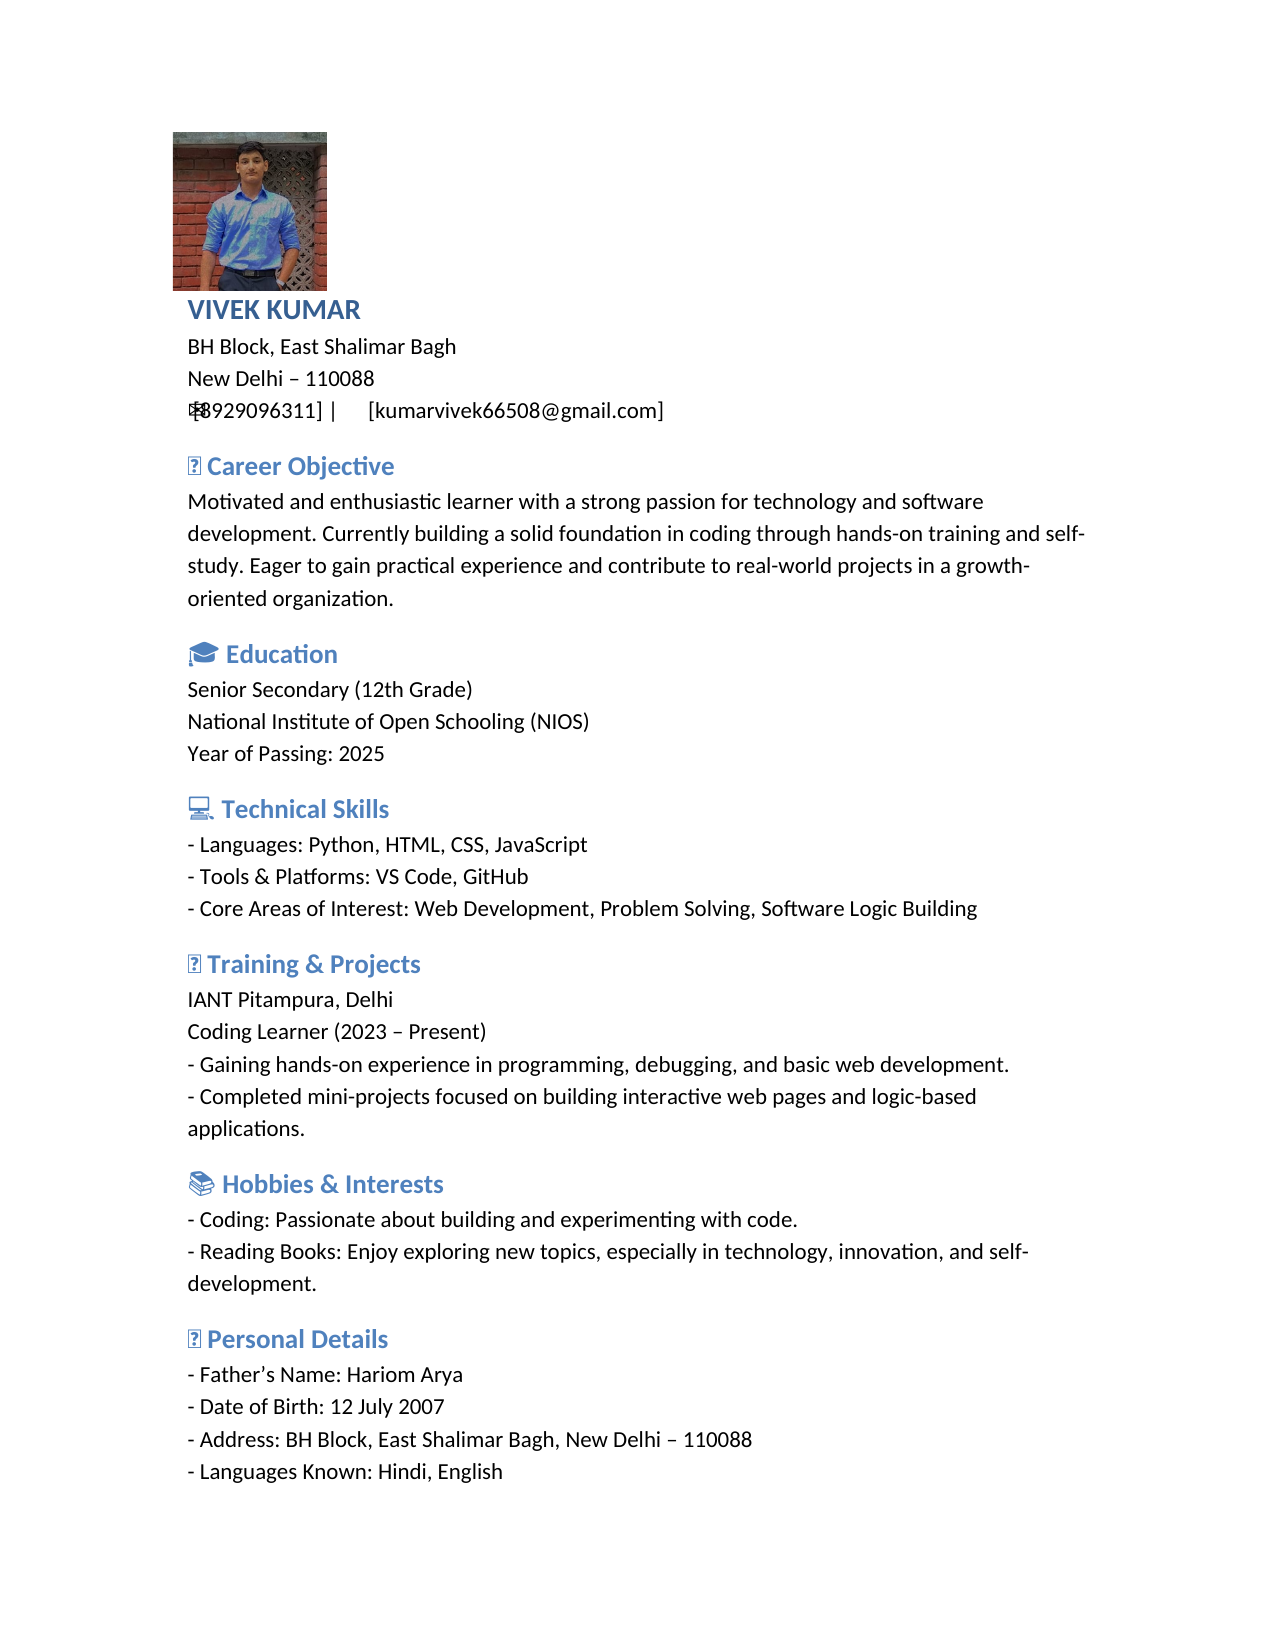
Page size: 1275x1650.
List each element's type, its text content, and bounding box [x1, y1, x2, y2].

text - Languages: Python, HTML, CSS, JavaScript - Tools & Platforms: VS Code, GitHub - Core Areas of Interest: Web Development, Problem Solving, Software Logic Building [187, 830, 1087, 922]
text IANT Pitampura, Delhi Coding Learner (2023 – Present) - Gaining hands-on experience in programming, debugging, and basic web development. - Completed mini-projects focused on building interactive web pages and logic-based applications. [187, 985, 1087, 1142]
text Senior Secondary (12th Grade) National Institute of Open Schooling (NIOS) Year of Passing: 2025 [187, 675, 1087, 767]
subtitle 🎓 Education [187, 637, 1087, 670]
subtitle 📚 Hobbies & Interests [187, 1167, 1087, 1200]
picture [172, 132, 327, 291]
text - Father’s Name: Hariom Arya - Date of Birth: 12 July 2007 - Address: BH Block, East Shalimar Bagh, New Delhi – 110088 - Languages Known: Hindi, English [187, 1360, 1087, 1485]
subtitle 💻 Technical Skills [187, 792, 1087, 825]
subtitle VIVEK KUMAR [187, 291, 1087, 327]
text BH Block, East Shalimar Bagh New Delhi – 110088 📞 [8929096311] | ✉️ [kumarvivek66508@gmail.com] [187, 332, 1087, 424]
subtitle 🎯 Career Objective [187, 449, 1087, 482]
subtitle 🧠 Training & Projects [187, 947, 1087, 980]
subtitle 👤 Personal Details [187, 1322, 1087, 1355]
text Motivated and enthusiastic learner with a strong passion for technology and software development. Currently building a solid foundation in coding through hands-on training and self-study. Eager to gain practical experience and contribute to real-world projects in a growth-oriented organization. [187, 487, 1087, 612]
text - Coding: Passionate about building and experimenting with code. - Reading Books: Enjoy exploring new topics, especially in technology, innovation, and self-development. [187, 1205, 1087, 1297]
